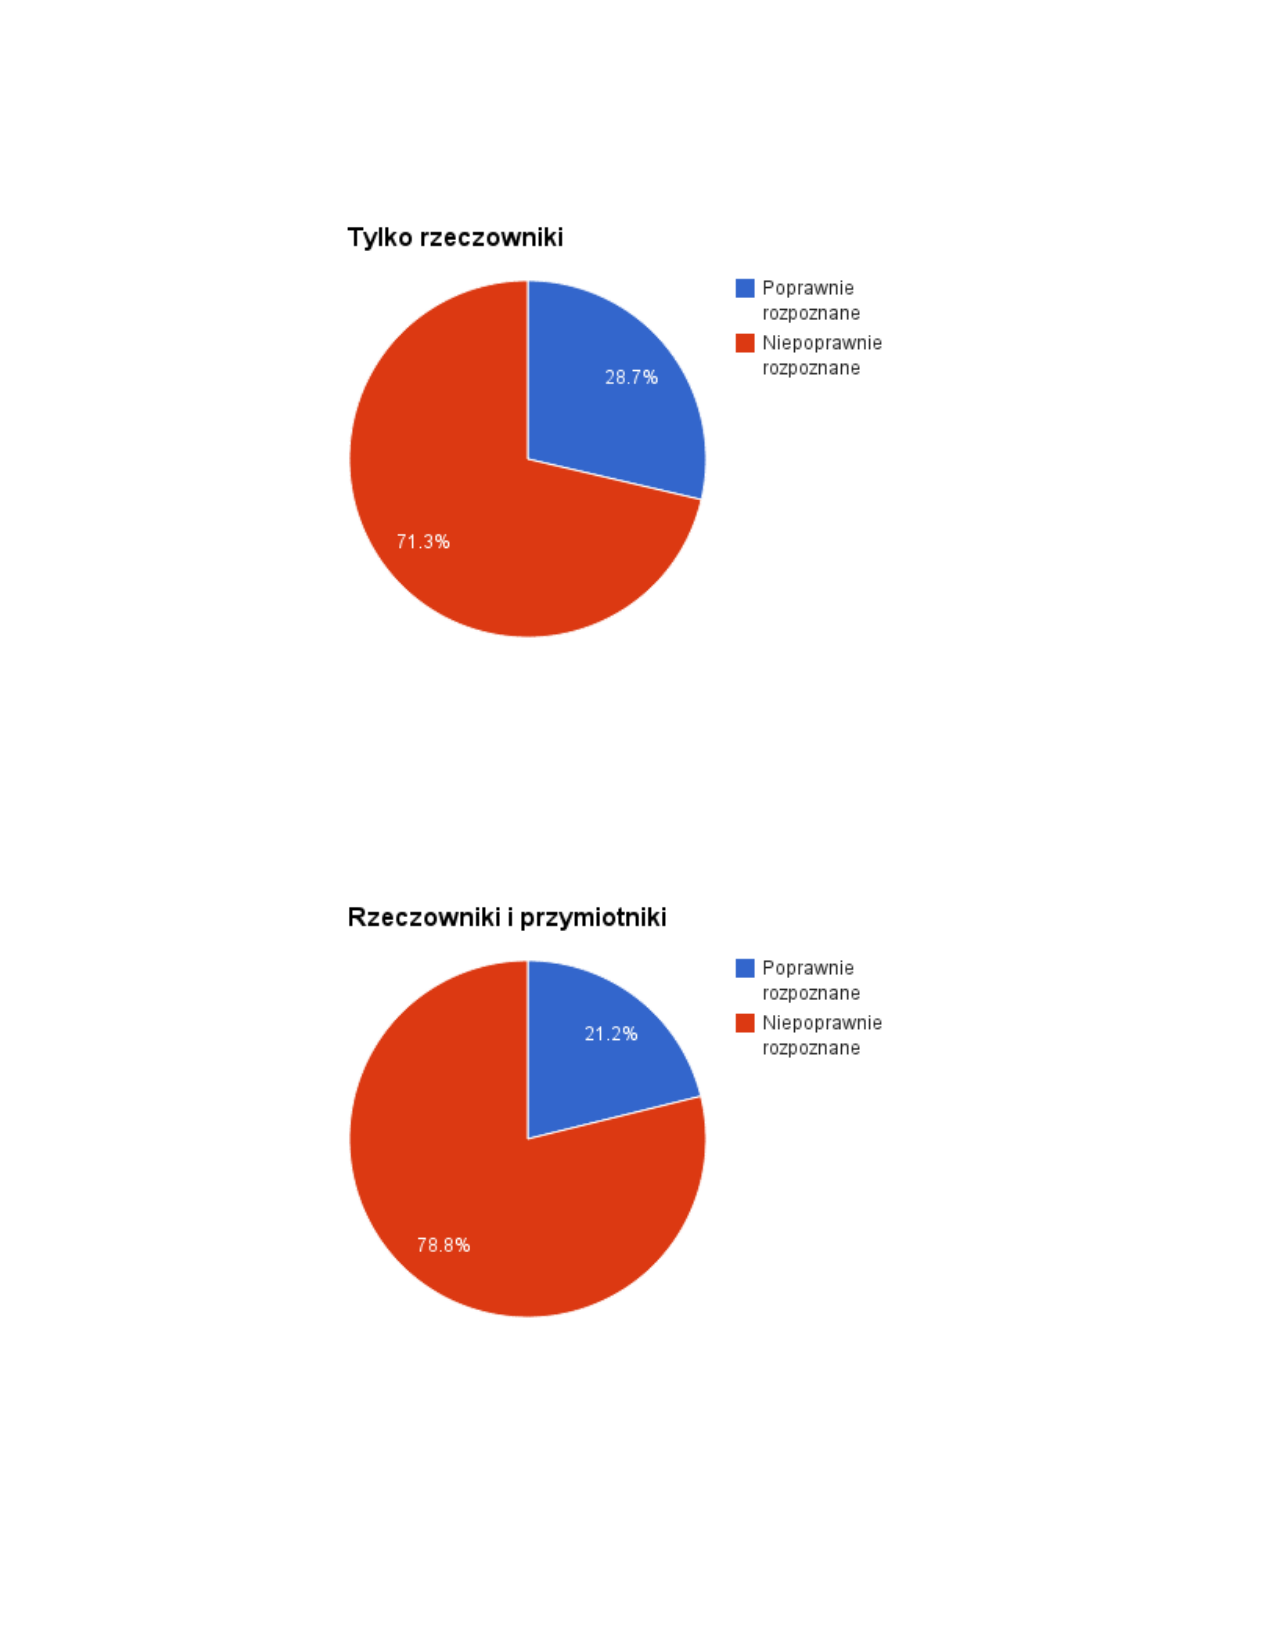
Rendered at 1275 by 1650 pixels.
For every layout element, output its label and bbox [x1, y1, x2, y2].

picture [168, 848, 1107, 1429]
picture [168, 168, 1107, 749]
